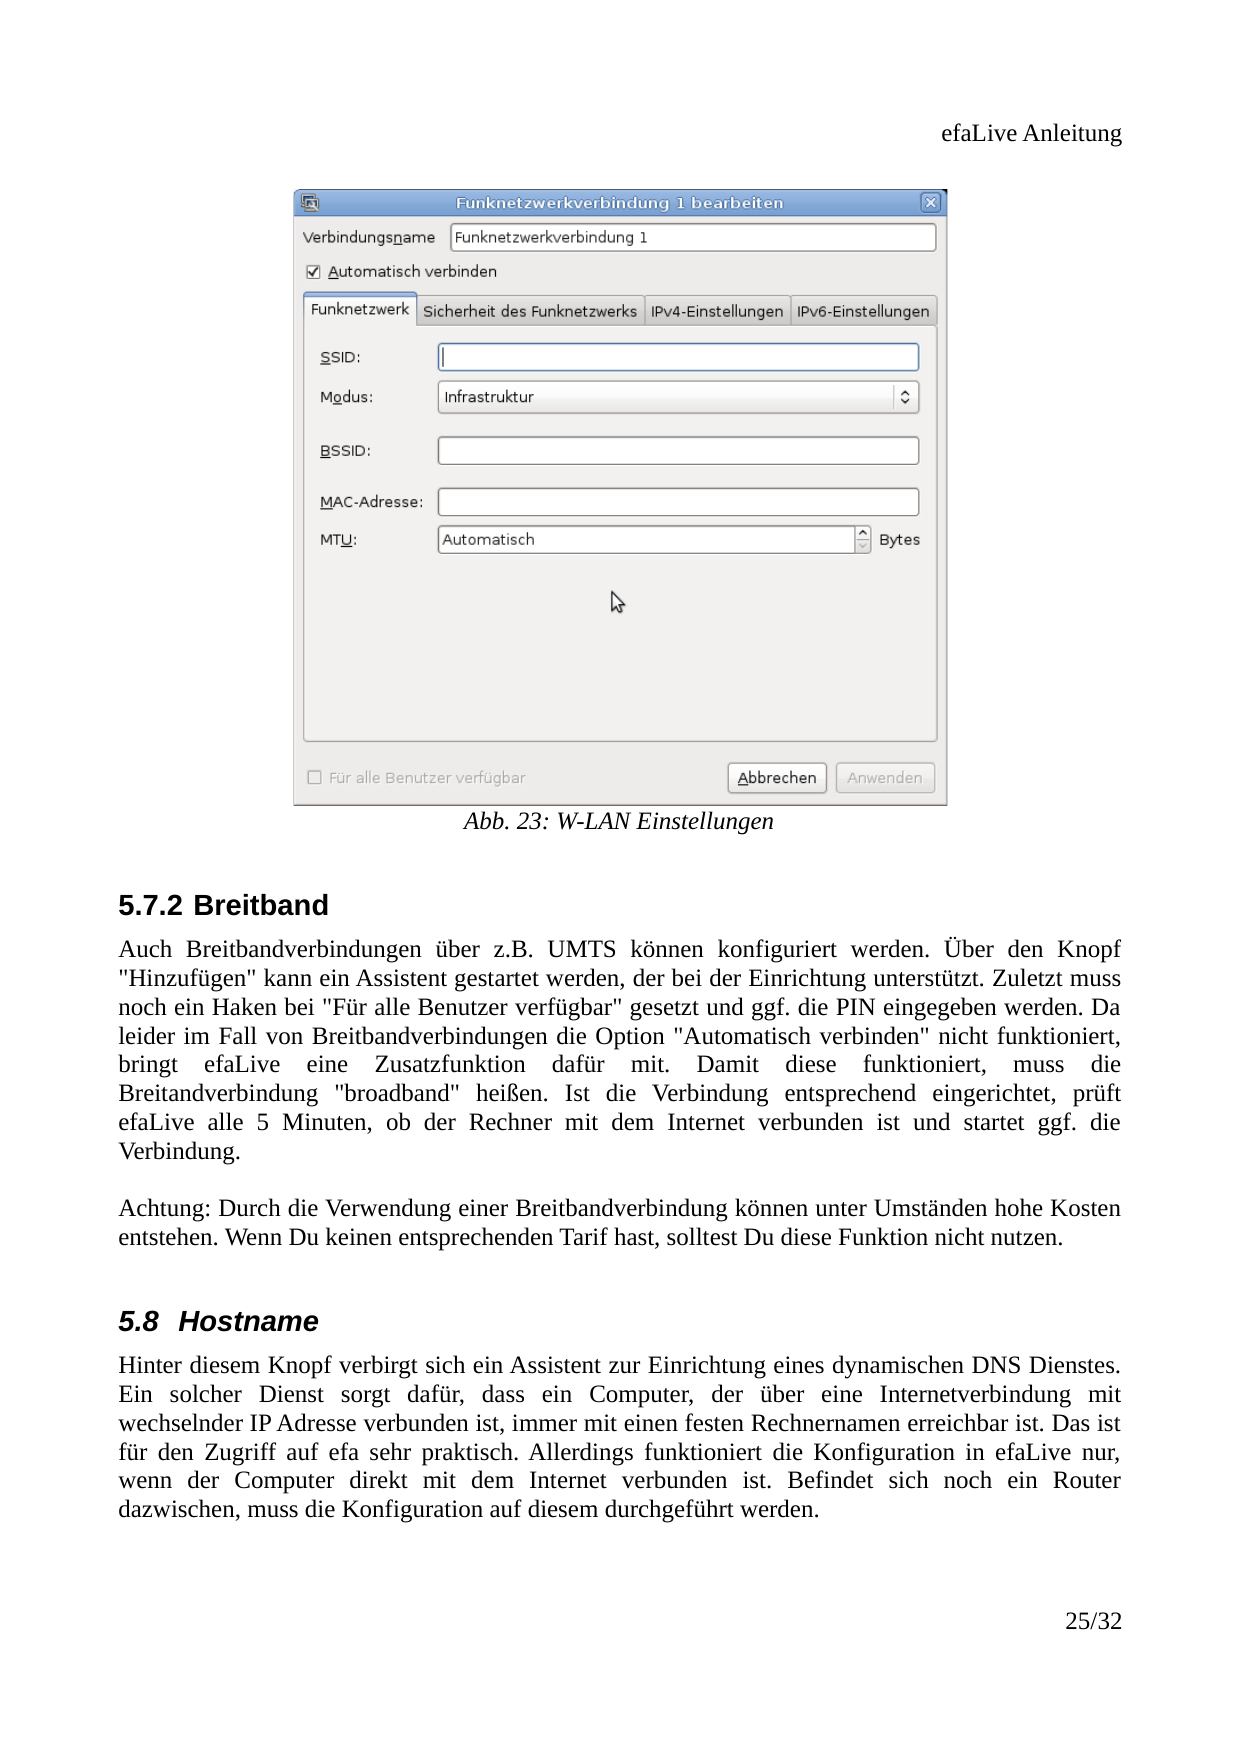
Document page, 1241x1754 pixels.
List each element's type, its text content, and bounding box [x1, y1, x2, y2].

subtitle Breitband [118, 888, 1122, 922]
text Achtung: Durch die Verwendung einer Breitbandverbindung können unter Umständen hohe Kosten entstehen. Wenn Du keinen entsprechenden Tarif hast, solltest Du diese Funktion nicht nutzen. [118, 1193, 1122, 1251]
picture [293, 189, 948, 806]
subtitle Hostname [118, 1304, 1122, 1338]
text Abb. 23: W-LAN Einstellungen [293, 806, 947, 835]
text Hinter diesem Knopf verbirgt sich ein Assistent zur Einrichtung eines dynamischen DNS Dienstes. Ein solcher Dienst sorgt dafür, dass ein Computer, der über eine Internetverbindung mit wechselnder IP Adresse verbunden ist, immer mit einen festen Rechnernamen erreichbar ist. Das ist für den Zugriff auf efa sehr praktisch. Allerdings funktioniert die Konfiguration in efaLive nur, wenn der Computer direkt mit dem Internet verbunden ist. Befindet sich noch ein Router dazwischen, muss die Konfiguration auf diesem durchgeführt werden. [118, 1351, 1122, 1523]
text Auch Breitbandverbindungen über z.B. UMTS können konfiguriert werden. Über den Knopf "Hinzufügen" kann ein Assistent gestartet werden, der bei der Einrichtung unterstützt. Zuletzt muss noch ein Haken bei "Für alle Benutzer verfügbar" gesetzt und ggf. die PIN eingegeben werden. Da leider im Fall von Breitbandverbindungen die Option "Automatisch verbinden" nicht funktioniert, bringt efaLive eine Zusatzfunktion dafür mit. Damit diese funktioniert, muss die Breitandverbindung "broadband" heißen. Ist die Verbindung entsprechend eingerichtet, prüft efaLive alle 5 Minuten, ob der Rechner mit dem Internet verbunden ist und startet ggf. die Verbindung. [118, 934, 1122, 1164]
